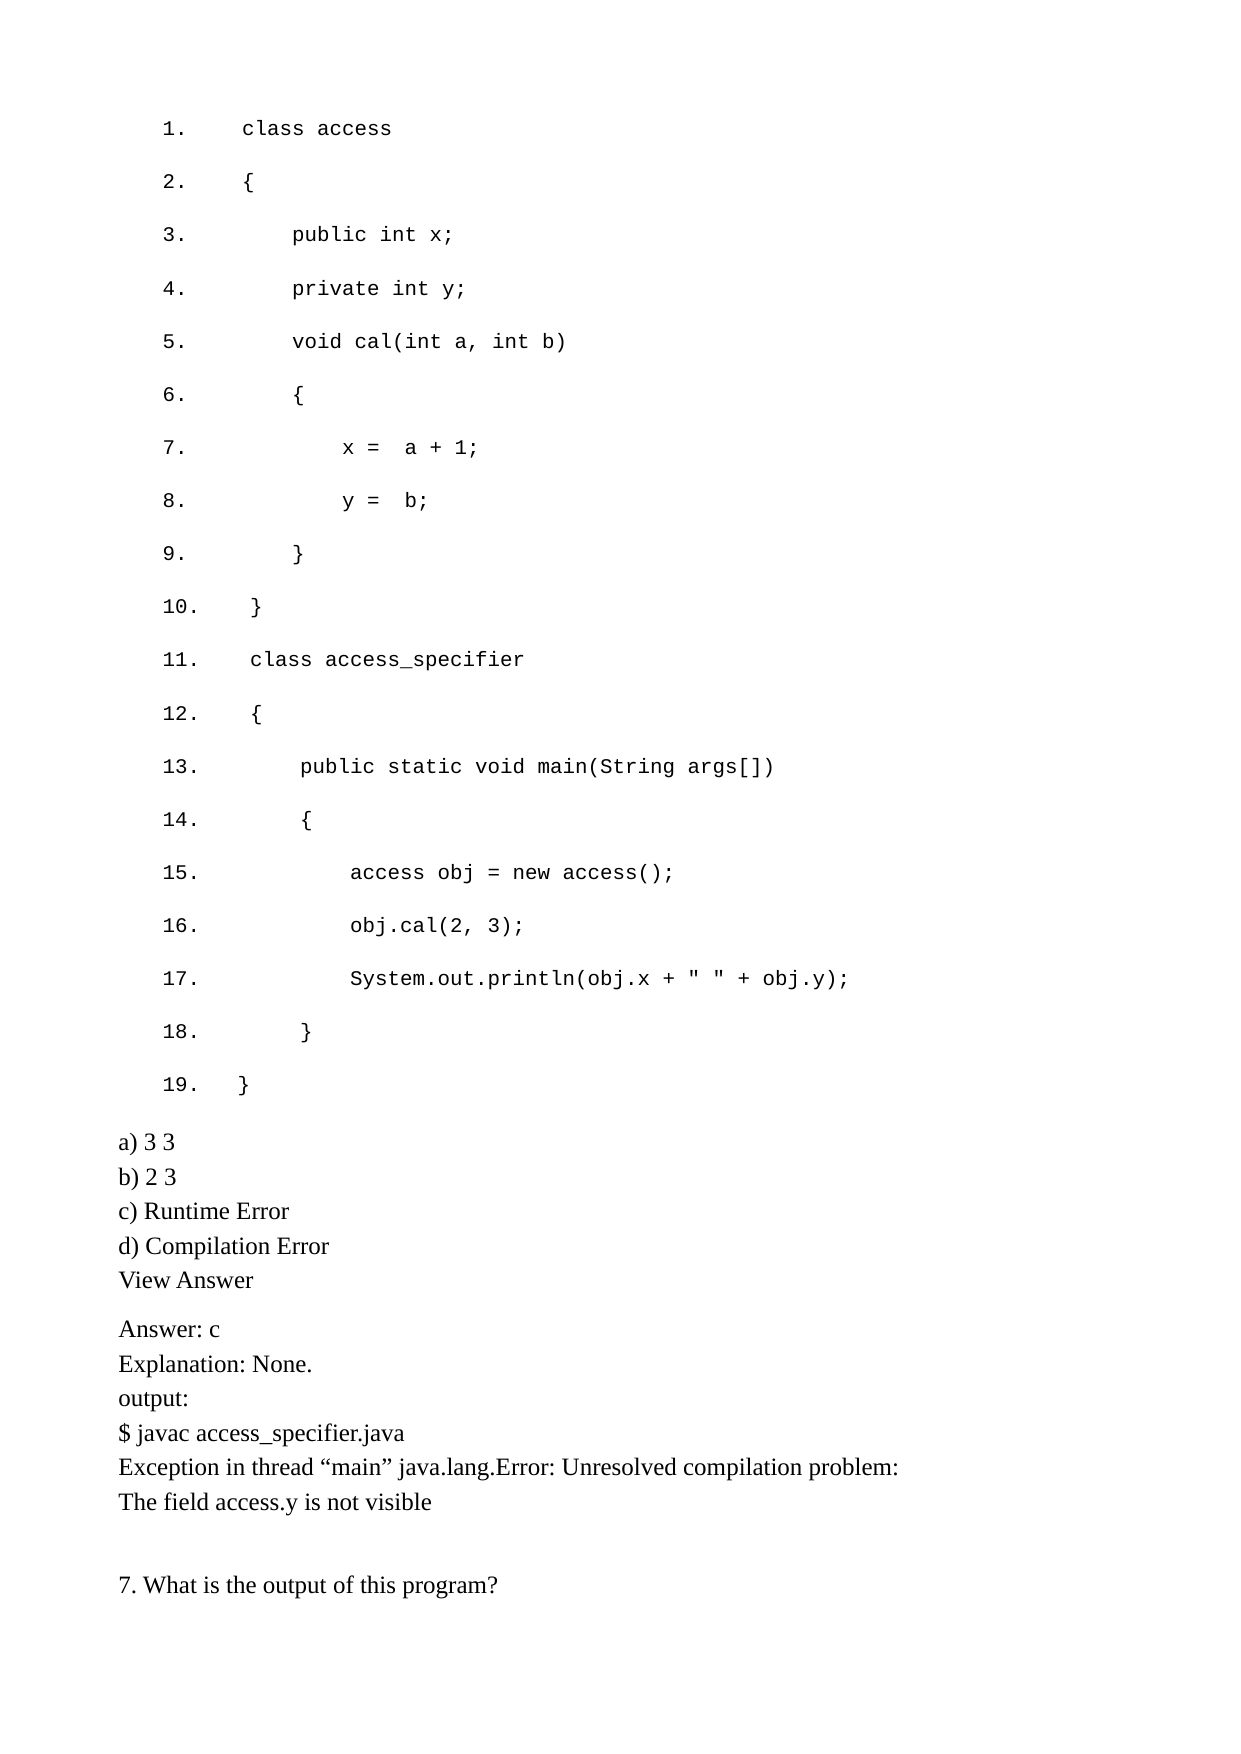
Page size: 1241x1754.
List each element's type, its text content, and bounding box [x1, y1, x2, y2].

list class access [162, 118, 1122, 142]
list { [162, 702, 1122, 726]
list } [162, 1021, 1122, 1045]
list public static void main(String args[]) [162, 756, 1122, 779]
list x = a + 1; [162, 437, 1122, 461]
list public int x; [162, 224, 1122, 248]
list void cal(int a, int b) [162, 331, 1122, 354]
list class access_specifier [162, 649, 1122, 673]
list { [162, 171, 1122, 195]
text a) 3 3 b) 2 3 c) Runtime Error d) Compilation Error View Answer [118, 1127, 1122, 1294]
list { [162, 384, 1122, 407]
text 7. What is the output of this program? [118, 1570, 1122, 1599]
list } [162, 543, 1122, 567]
list private int y; [162, 277, 1122, 301]
list { [162, 809, 1122, 832]
text Answer: c Explanation: None. output: $ javac access_specifier.java Exception in thread “main” java.lang.Error: Unresolved compilation problem: The field access.y is not visible [118, 1314, 1122, 1550]
list System.out.println(obj.x + " " + obj.y); [162, 968, 1122, 992]
list obj.cal(2, 3); [162, 915, 1122, 939]
list access obj = new access(); [162, 862, 1122, 886]
list } [162, 596, 1122, 620]
list y = b; [162, 490, 1122, 514]
list } [162, 1074, 1122, 1098]
